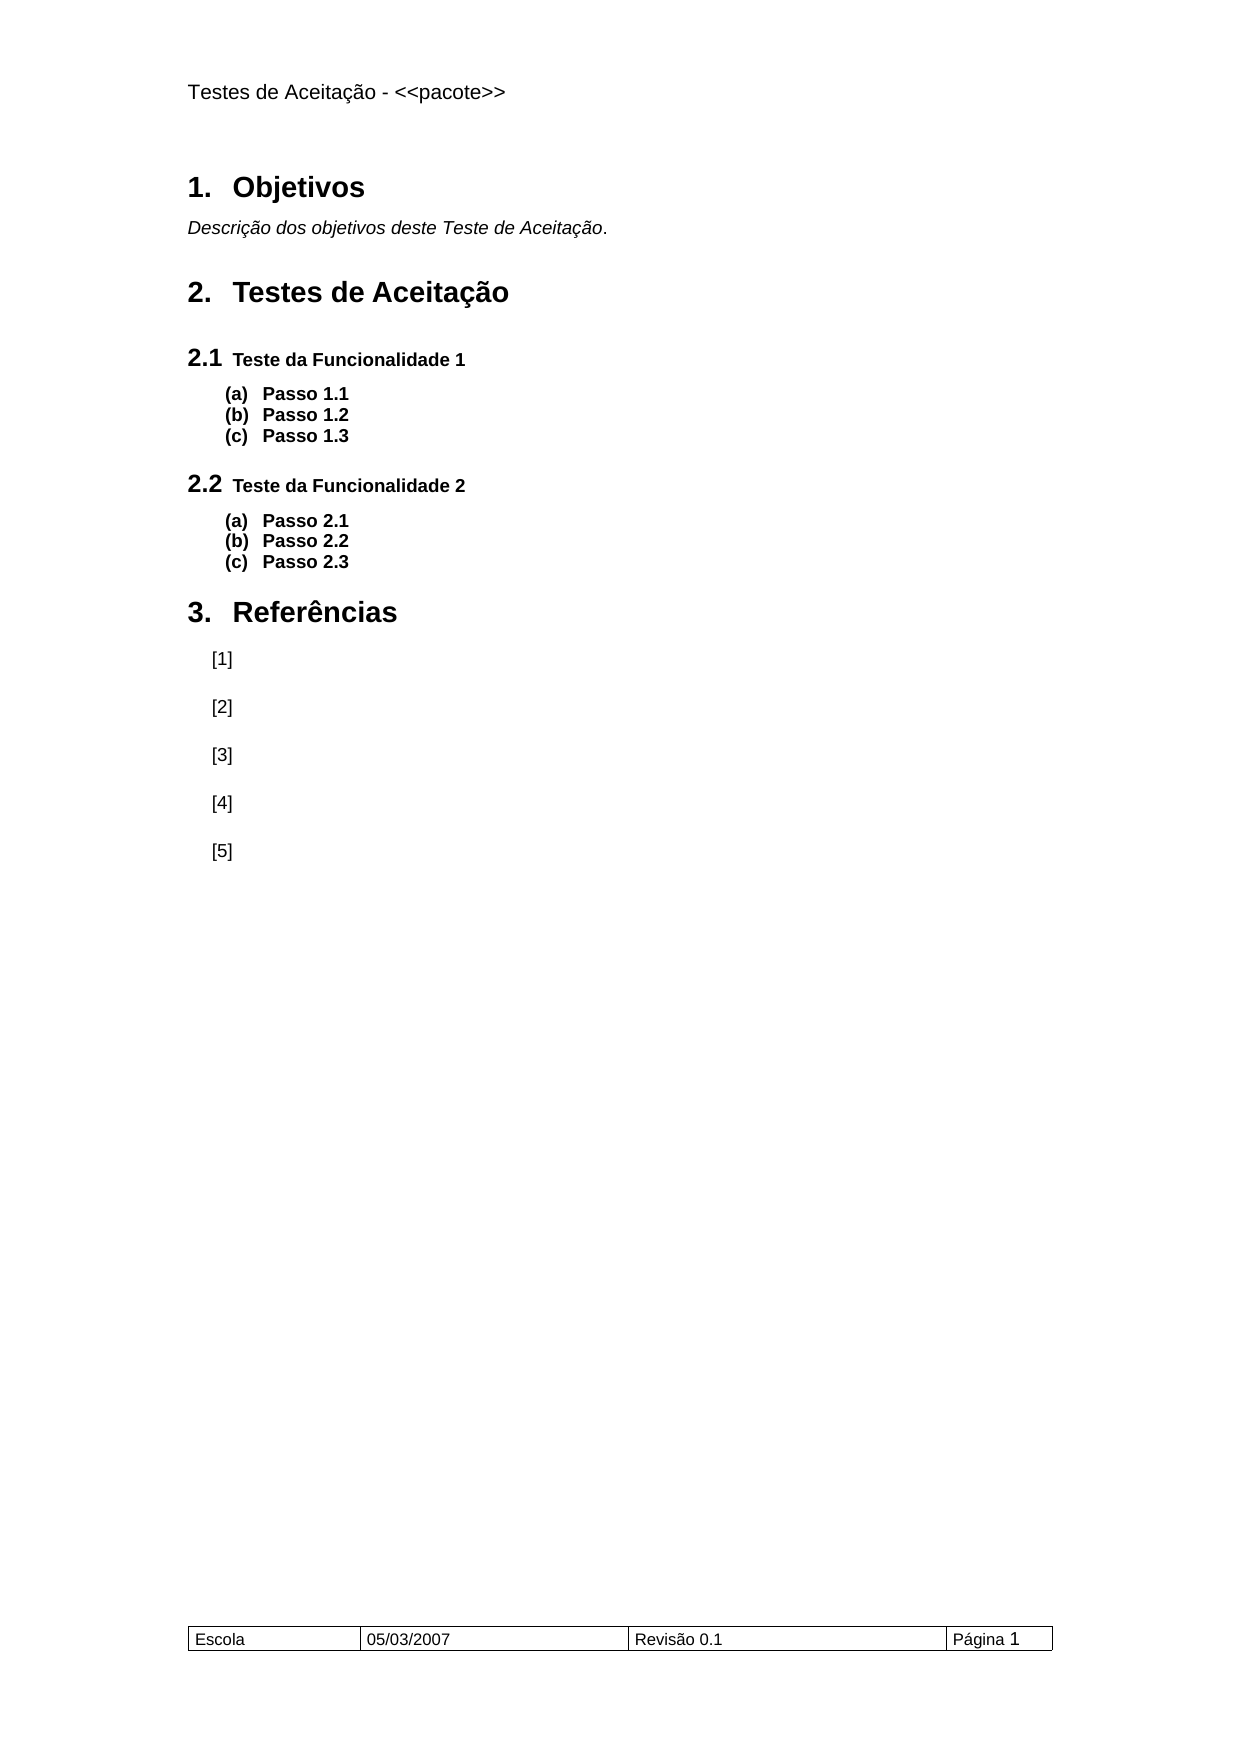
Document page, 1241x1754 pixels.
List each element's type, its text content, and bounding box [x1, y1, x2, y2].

table_cell [256, 833, 1053, 881]
list Teste da Funcionalidade 2 [187, 470, 1053, 498]
table_cell [256, 737, 1053, 785]
table_cell [256, 785, 1053, 833]
table_cell [2] [188, 689, 256, 737]
subtitle Referências [187, 596, 1053, 629]
list Passo 1.2 [225, 405, 1053, 426]
list Passo 1.3 [225, 426, 1053, 447]
table_header [1] [188, 641, 256, 689]
text Descrição dos objetivos deste Teste de Aceitação. [187, 216, 1053, 239]
list Passo 2.1 [225, 510, 1053, 531]
list Passo 2.3 [225, 552, 1053, 573]
table_cell [256, 689, 1053, 737]
list Teste da Funcionalidade 1 [187, 344, 1053, 372]
list Passo 2.2 [225, 531, 1053, 552]
list Passo 1.1 [225, 384, 1053, 405]
table_cell [3] [188, 737, 256, 785]
subtitle Objetivos [187, 171, 1053, 204]
table_header [256, 641, 1053, 689]
subtitle Testes de Aceitação [187, 276, 1053, 309]
table_cell [4] [188, 785, 256, 833]
table_cell [5] [188, 833, 256, 881]
